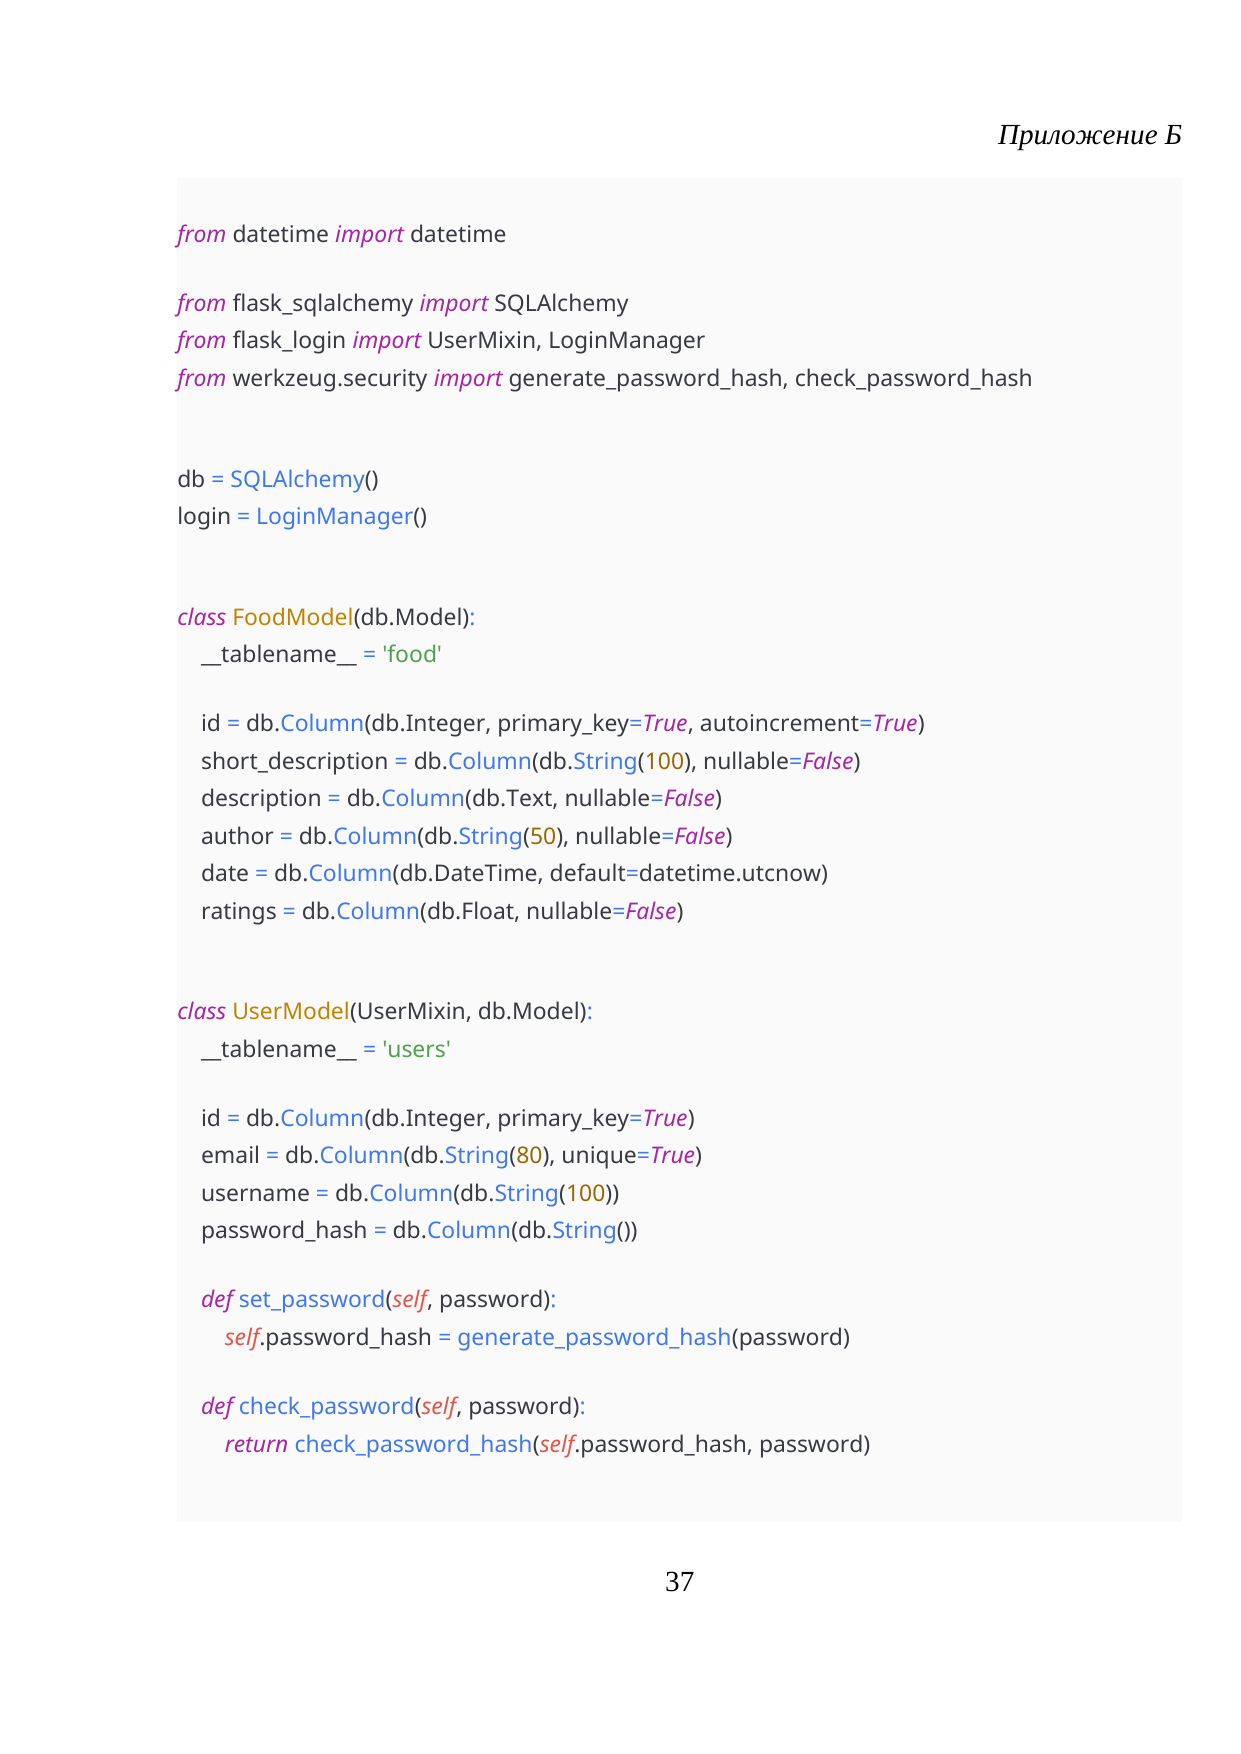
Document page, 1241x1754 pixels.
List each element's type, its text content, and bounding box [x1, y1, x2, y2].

text from datetime import datetime from flask_sqlalchemy import SQLAlchemy from flask_login import UserMixin, LoginManager from werkzeug.security import generate_password_hash, check_password_hash db = SQLAlchemy() login = LoginManager() class FoodModel(db.Model): __tablename__ = 'food' id = db.Column(db.Integer, primary_key=True, autoincrement=True) short_description = db.Column(db.String(100), nullable=False) description = db.Column(db.Text, nullable=False) author = db.Column(db.String(50), nullable=False) date = db.Column(db.DateTime, default=datetime.utcnow) ratings = db.Column(db.Float, nullable=False) class UserModel(UserMixin, db.Model): __tablename__ = 'users' id = db.Column(db.Integer, primary_key=True) email = db.Column(db.String(80), unique=True) username = db.Column(db.String(100)) password_hash = db.Column(db.String()) def set_password(self, password): self.password_hash = generate_password_hash(password) def check_password(self, password): return check_password_hash(self.password_hash, password) [177, 178, 1182, 1522]
text Приложение Б [177, 117, 1182, 151]
